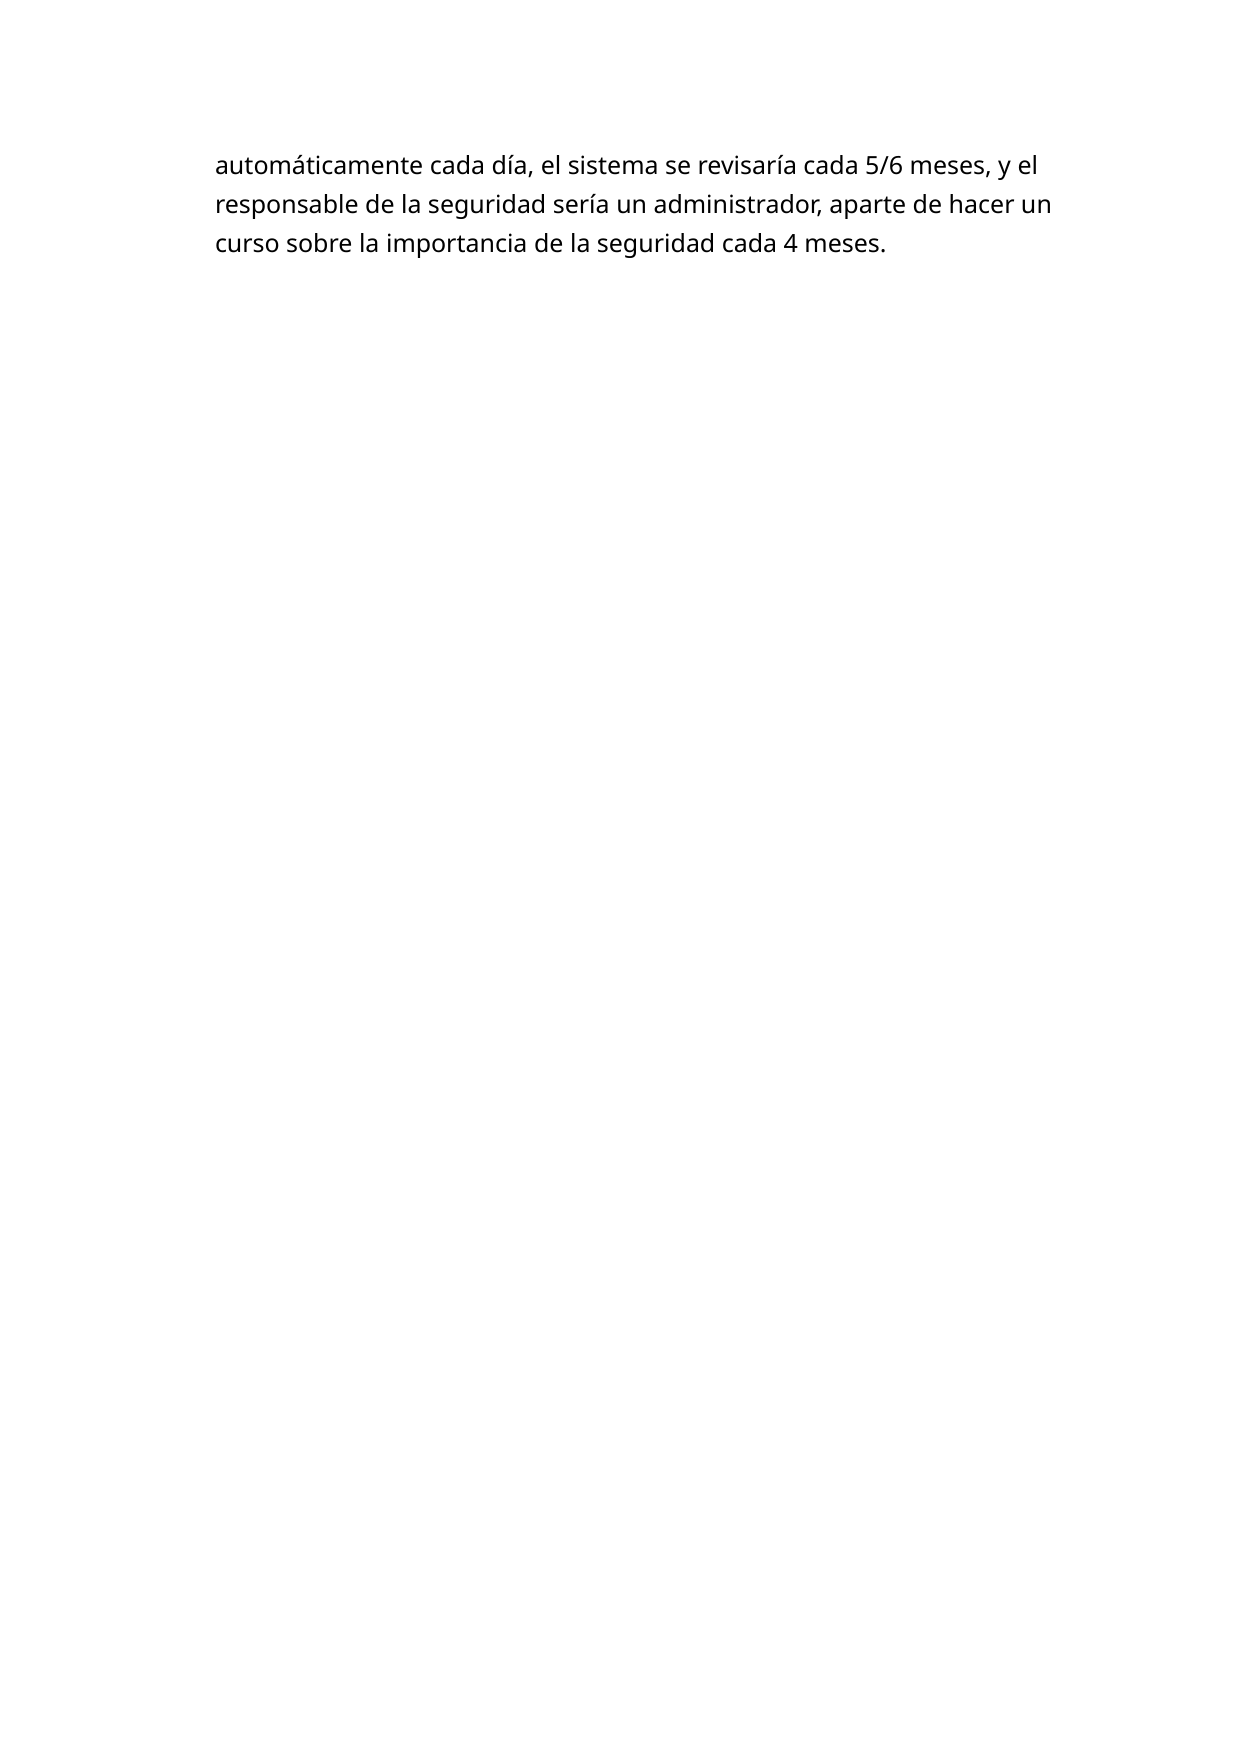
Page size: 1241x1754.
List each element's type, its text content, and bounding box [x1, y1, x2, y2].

text automáticamente cada día, el sistema se revisaría cada 5/6 meses, y el responsable de la seguridad sería un administrador, aparte de hacer un curso sobre la importancia de la seguridad cada 4 meses. [215, 148, 1063, 260]
